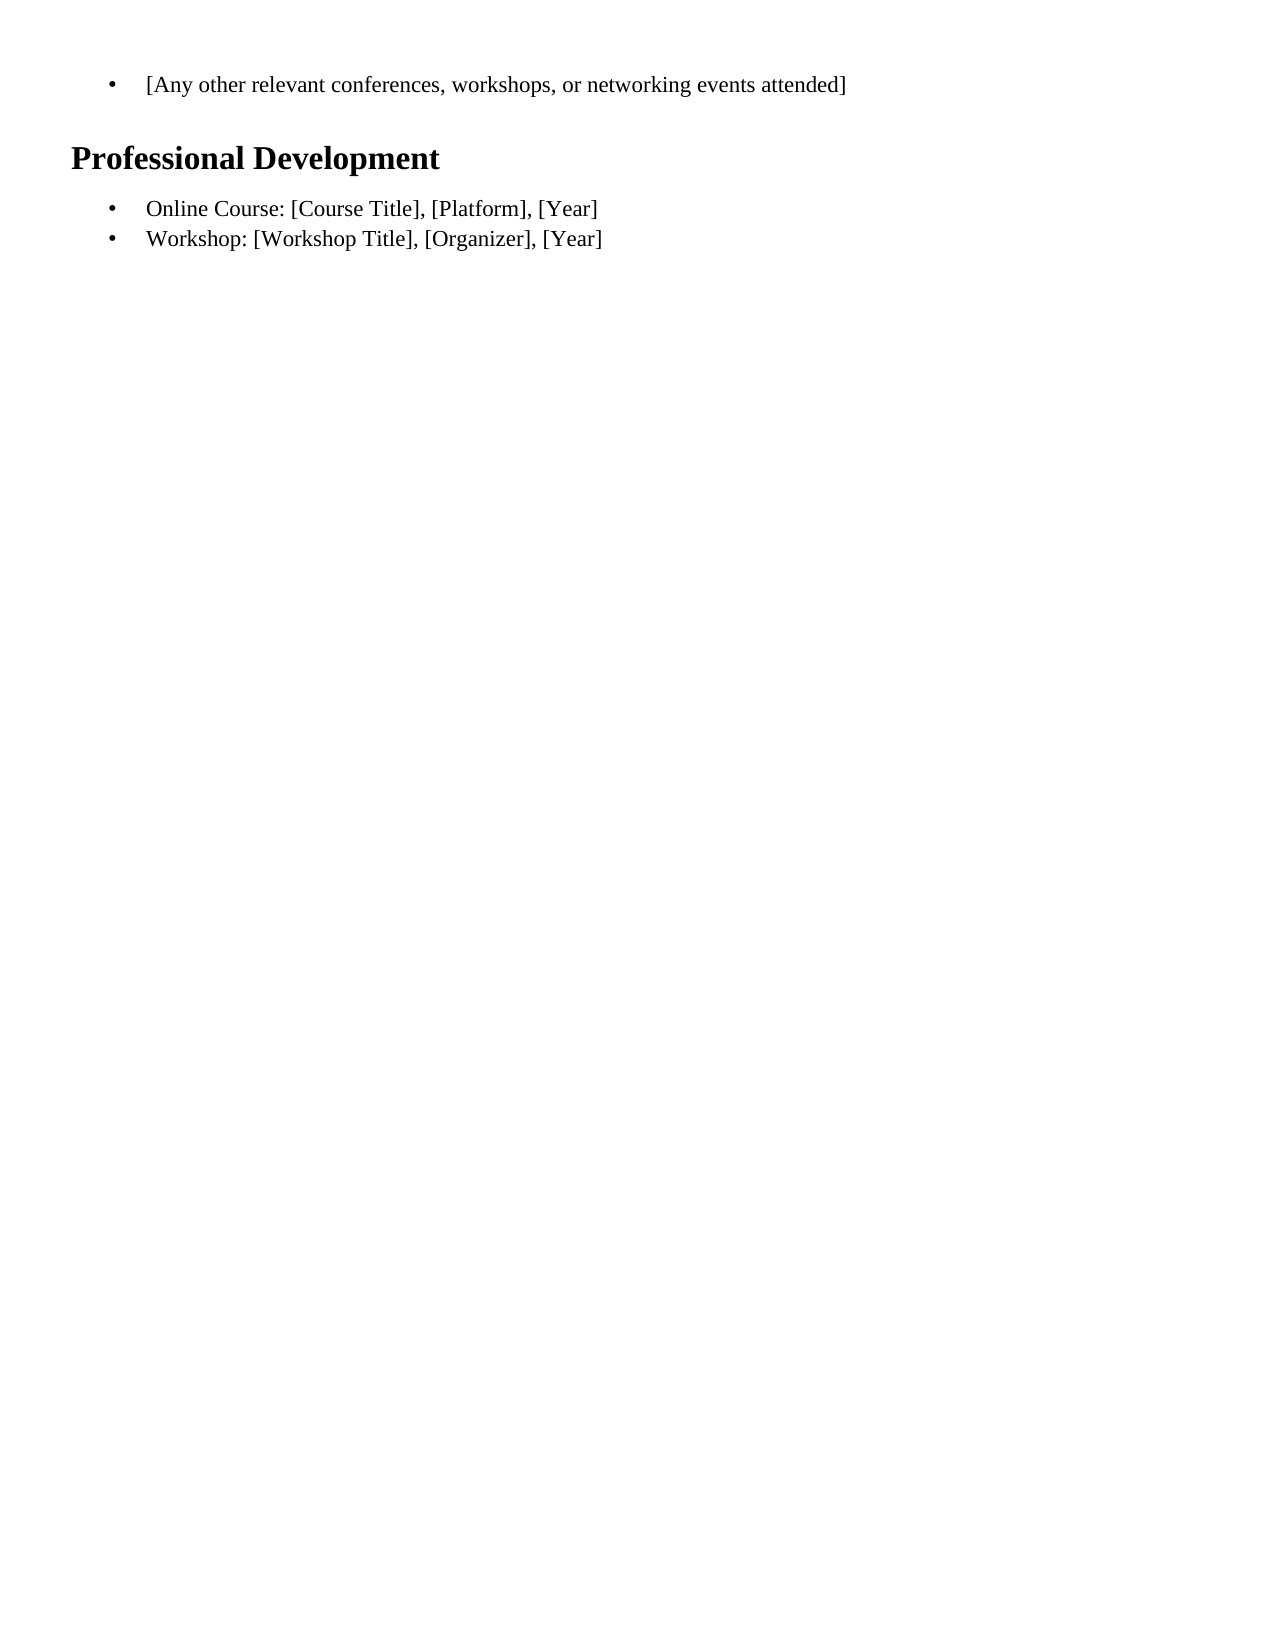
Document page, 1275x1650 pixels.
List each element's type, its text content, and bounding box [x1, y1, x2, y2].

list Online Course: [Course Title], [Platform], [Year] [108, 195, 1204, 221]
list [Any other relevant conferences, workshops, or networking events attended] [108, 71, 1204, 97]
list Workshop: [Workshop Title], [Organizer], [Year] [108, 225, 1204, 252]
subtitle Professional Development [71, 138, 1204, 177]
